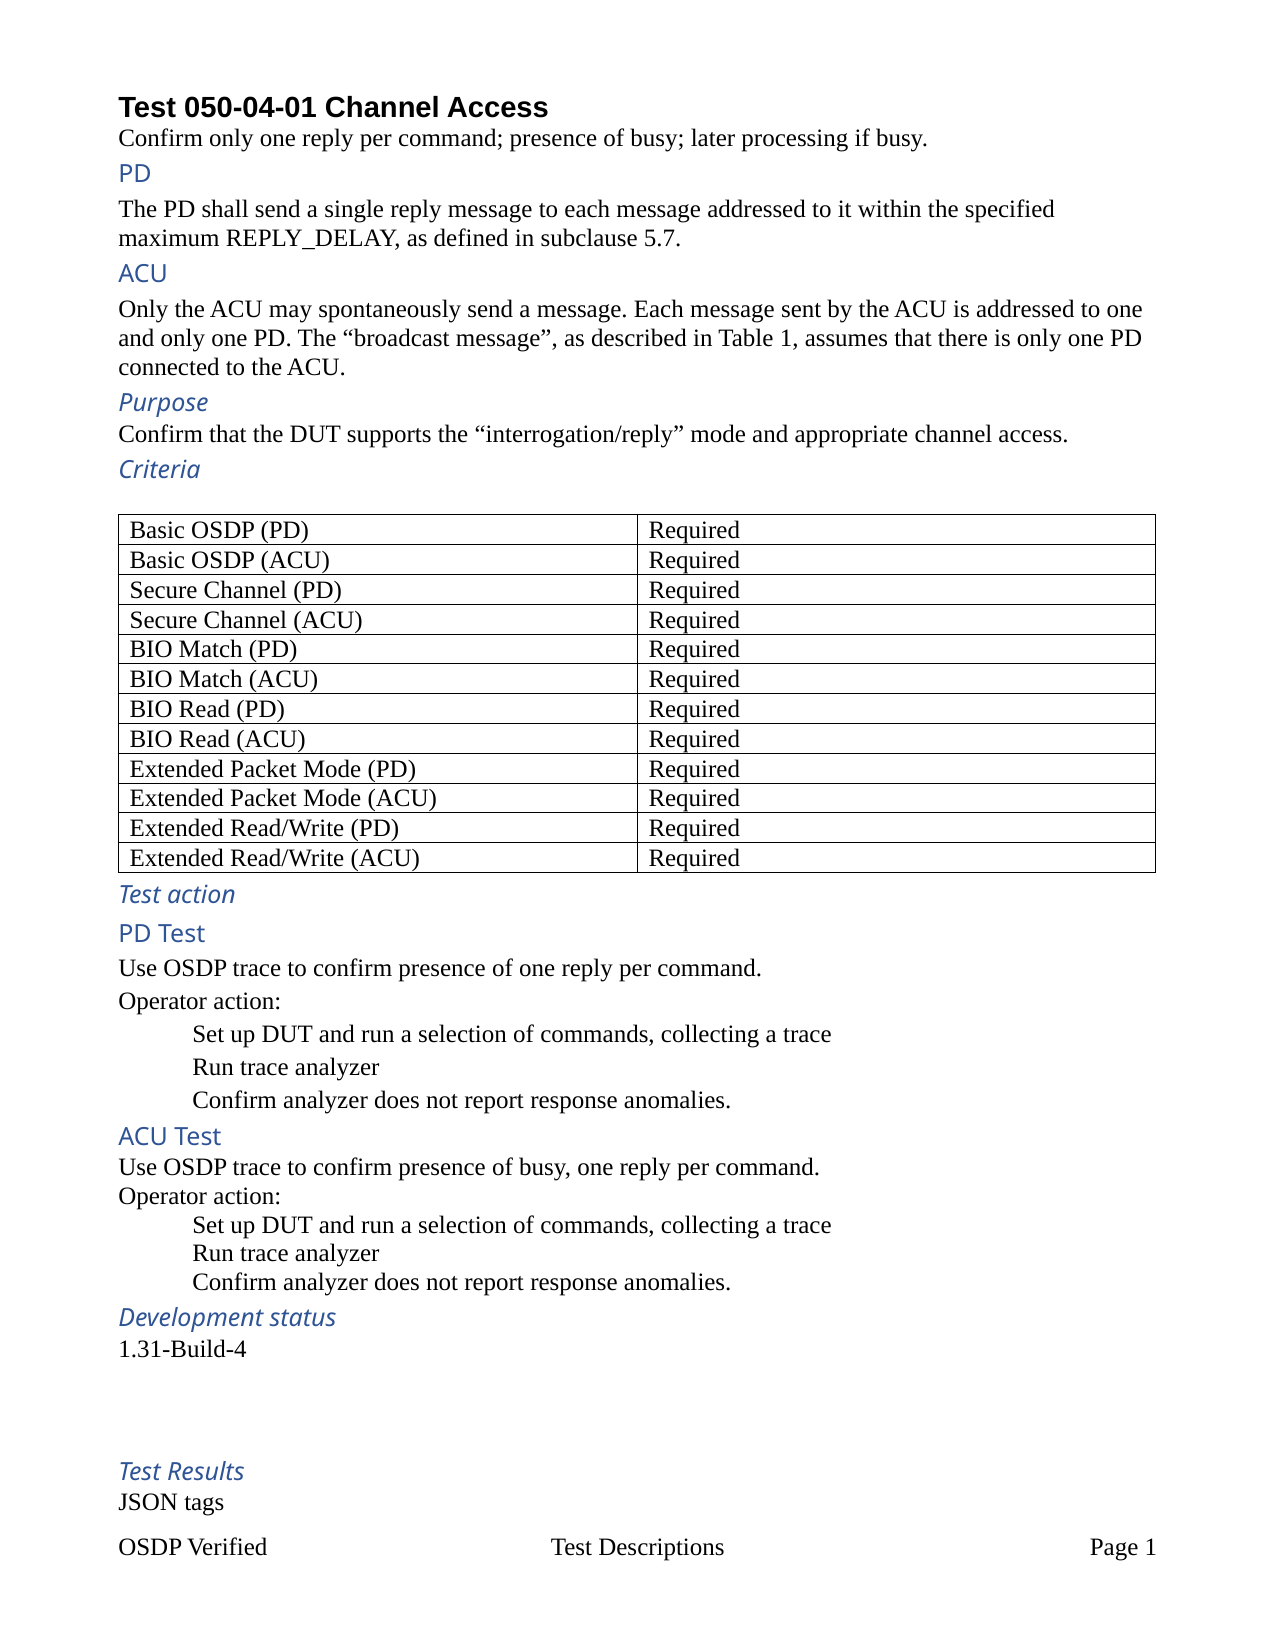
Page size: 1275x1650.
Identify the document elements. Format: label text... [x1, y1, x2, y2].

subtitle PD [118, 156, 1157, 190]
table_cell Extended Packet Mode (ACU) [119, 784, 637, 812]
table_cell Required [638, 664, 1155, 693]
table_cell BIO Read (ACU) [119, 724, 637, 753]
table_cell Extended Read/Write (PD) [119, 813, 637, 842]
table_cell Required [638, 784, 1155, 812]
subtitle ACU [118, 256, 1157, 290]
table_cell Extended Packet Mode (PD) [119, 754, 637, 782]
text Run trace analyzer [118, 1238, 1157, 1267]
subtitle PD Test [118, 915, 1157, 949]
table_cell Secure Channel (PD) [119, 575, 637, 604]
subtitle Set up DUT and run a selection of commands, collecting a trace [118, 1019, 1157, 1048]
table_cell BIO Match (ACU) [119, 664, 637, 693]
subtitle Test 050-04-01 Channel Access [118, 89, 1157, 123]
table_cell Required [638, 724, 1155, 753]
subtitle Purpose [118, 384, 1157, 419]
subtitle Test action [118, 877, 1157, 911]
table_cell Basic OSDP (ACU) [119, 545, 637, 574]
subtitle Use OSDP trace to confirm presence of one reply per command. [118, 953, 1157, 982]
subtitle Confirm analyzer does not report response anomalies. [118, 1085, 1157, 1114]
subtitle ACU Test [118, 1118, 1157, 1152]
table_cell Extended Read/Write (ACU) [119, 843, 637, 872]
text Set up DUT and run a selection of commands, collecting a trace [118, 1210, 1157, 1238]
subtitle Operator action: [118, 986, 1157, 1015]
table_cell Required [638, 635, 1155, 663]
subtitle Criteria [118, 452, 1157, 486]
table_cell Required [638, 813, 1155, 842]
table_cell Secure Channel (ACU) [119, 605, 637, 633]
subtitle The PD shall send a single reply message to each message addressed to it within the specified maximum REPLY_DELAY, as defined in subclause 5.7. [118, 194, 1157, 252]
table_cell Required [638, 575, 1155, 604]
text 1.31-Build-4 [118, 1334, 1157, 1363]
table_header Required [638, 515, 1155, 544]
text Operator action: [118, 1181, 1157, 1210]
subtitle Development status [118, 1300, 1157, 1334]
subtitle Run trace analyzer [118, 1052, 1157, 1081]
table_header Basic OSDP (PD) [119, 515, 637, 544]
table_cell Required [638, 843, 1155, 872]
text Confirm only one reply per command; presence of busy; later processing if busy. [118, 123, 1157, 152]
subtitle Test Results [118, 1453, 1157, 1487]
table_cell BIO Read (PD) [119, 694, 637, 723]
text Confirm that the DUT supports the “interrogation/reply” mode and appropriate channel access. [118, 419, 1157, 447]
text Use OSDP trace to confirm presence of busy, one reply per command. [118, 1152, 1157, 1181]
table_cell Required [638, 754, 1155, 782]
text JSON tags [118, 1487, 1157, 1516]
table_cell BIO Match (PD) [119, 635, 637, 663]
table_cell Required [638, 605, 1155, 633]
table_cell Required [638, 694, 1155, 723]
text Confirm analyzer does not report response anomalies. [118, 1267, 1157, 1296]
table_cell Required [638, 545, 1155, 574]
subtitle Only the ACU may spontaneously send a message. Each message sent by the ACU is addressed to one and only one PD. The “broadcast message”, as described in Table 1, assumes that there is only one PD connected to the ACU. [118, 294, 1157, 380]
